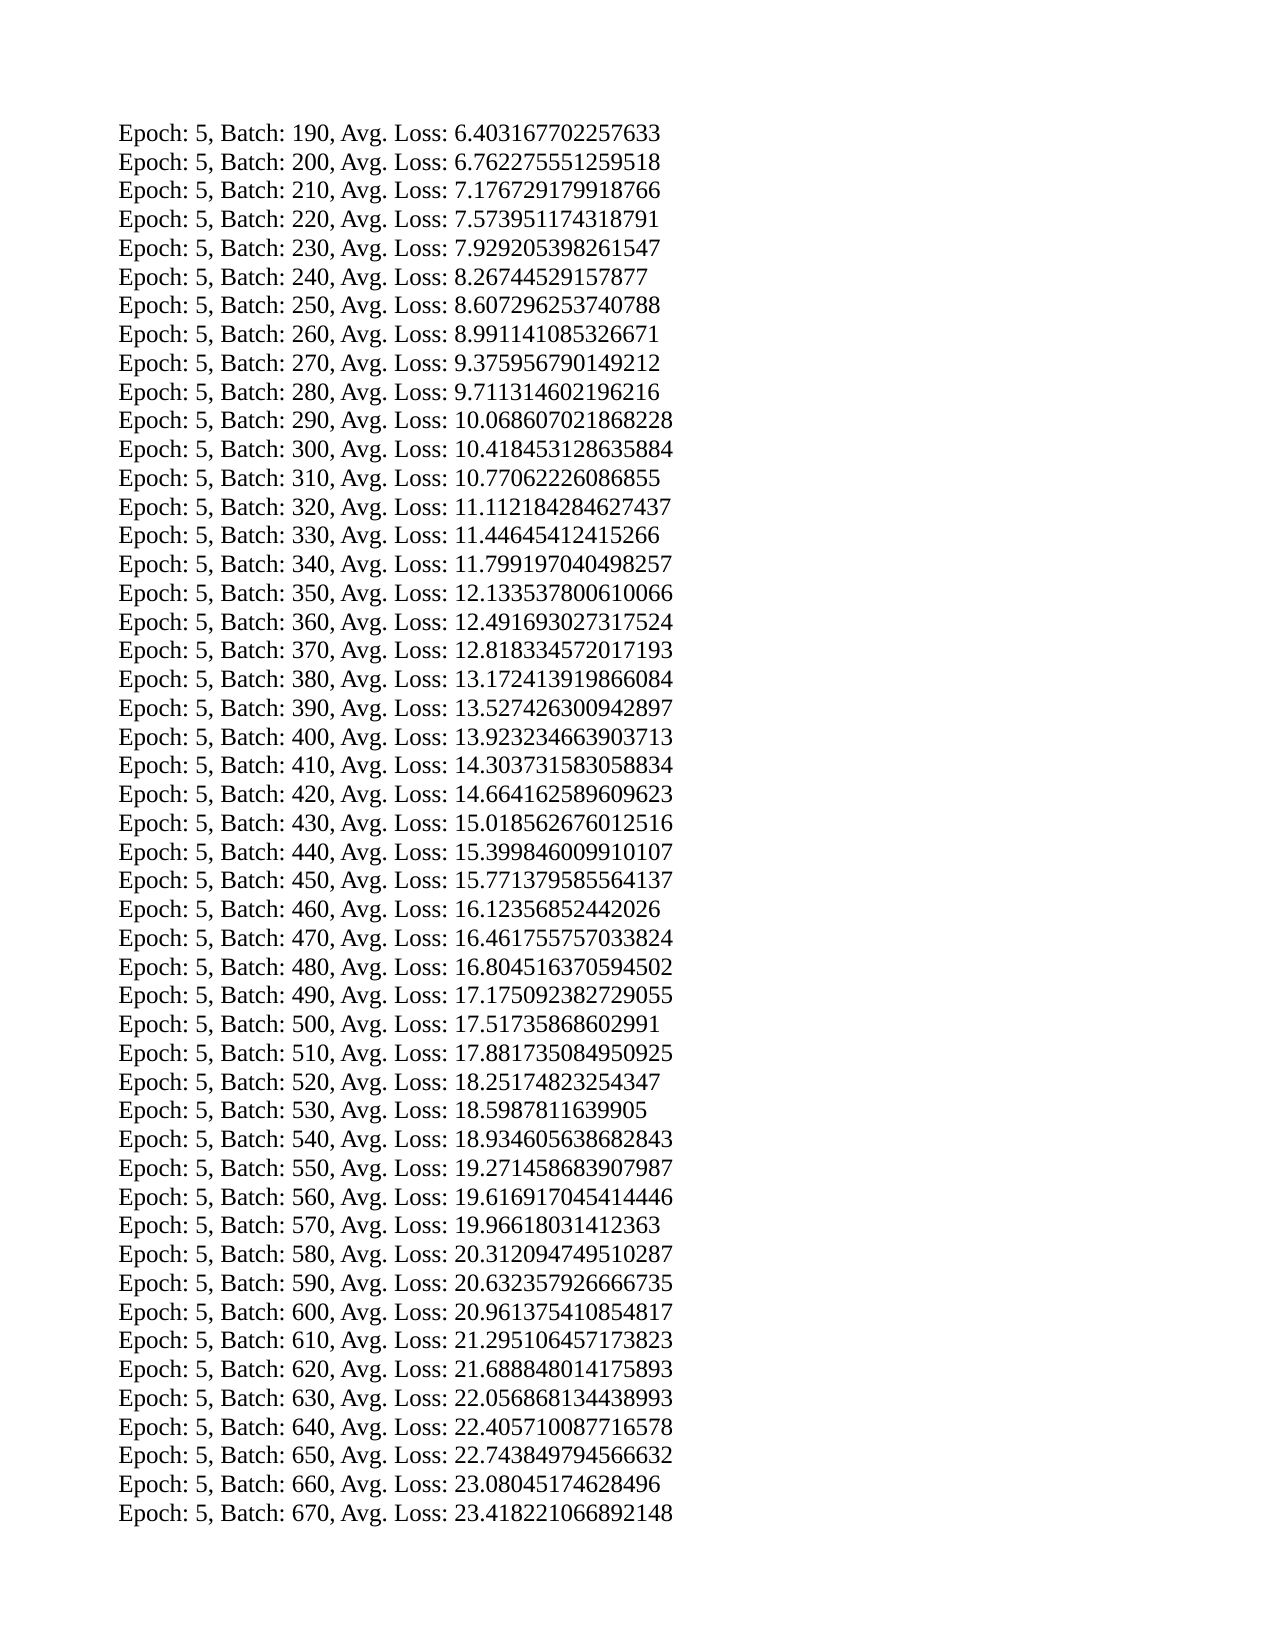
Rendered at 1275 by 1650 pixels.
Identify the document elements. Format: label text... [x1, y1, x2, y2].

text Epoch: 5, Batch: 370, Avg. Loss: 12.818334572017193 [118, 636, 1157, 664]
text Epoch: 5, Batch: 520, Avg. Loss: 18.25174823254347 [118, 1067, 1157, 1096]
text Epoch: 5, Batch: 420, Avg. Loss: 14.664162589609623 [118, 779, 1157, 808]
text Epoch: 5, Batch: 350, Avg. Loss: 12.133537800610066 [118, 578, 1157, 607]
text Epoch: 5, Batch: 560, Avg. Loss: 19.616917045414446 [118, 1182, 1157, 1211]
text Epoch: 5, Batch: 200, Avg. Loss: 6.762275551259518 [118, 147, 1157, 176]
text Epoch: 5, Batch: 540, Avg. Loss: 18.934605638682843 [118, 1124, 1157, 1153]
text Epoch: 5, Batch: 580, Avg. Loss: 20.312094749510287 [118, 1239, 1157, 1268]
text Epoch: 5, Batch: 250, Avg. Loss: 8.607296253740788 [118, 291, 1157, 319]
text Epoch: 5, Batch: 320, Avg. Loss: 11.112184284627437 [118, 492, 1157, 521]
text Epoch: 5, Batch: 470, Avg. Loss: 16.461755757033824 [118, 923, 1157, 952]
text Epoch: 5, Batch: 650, Avg. Loss: 22.743849794566632 [118, 1441, 1157, 1469]
text Epoch: 5, Batch: 280, Avg. Loss: 9.711314602196216 [118, 377, 1157, 406]
text Epoch: 5, Batch: 620, Avg. Loss: 21.688848014175893 [118, 1354, 1157, 1383]
text Epoch: 5, Batch: 660, Avg. Loss: 23.08045174628496 [118, 1469, 1157, 1498]
text Epoch: 5, Batch: 490, Avg. Loss: 17.175092382729055 [118, 981, 1157, 1009]
text Epoch: 5, Batch: 210, Avg. Loss: 7.176729179918766 [118, 176, 1157, 204]
text Epoch: 5, Batch: 640, Avg. Loss: 22.405710087716578 [118, 1412, 1157, 1441]
text Epoch: 5, Batch: 400, Avg. Loss: 13.923234663903713 [118, 722, 1157, 751]
text Epoch: 5, Batch: 430, Avg. Loss: 15.018562676012516 [118, 808, 1157, 837]
text Epoch: 5, Batch: 410, Avg. Loss: 14.303731583058834 [118, 751, 1157, 779]
text Epoch: 5, Batch: 500, Avg. Loss: 17.51735868602991 [118, 1009, 1157, 1038]
text Epoch: 5, Batch: 600, Avg. Loss: 20.961375410854817 [118, 1297, 1157, 1326]
text Epoch: 5, Batch: 390, Avg. Loss: 13.527426300942897 [118, 693, 1157, 722]
text Epoch: 5, Batch: 330, Avg. Loss: 11.44645412415266 [118, 521, 1157, 549]
text Epoch: 5, Batch: 220, Avg. Loss: 7.573951174318791 [118, 204, 1157, 233]
text Epoch: 5, Batch: 240, Avg. Loss: 8.26744529157877 [118, 262, 1157, 291]
text Epoch: 5, Batch: 570, Avg. Loss: 19.96618031412363 [118, 1211, 1157, 1239]
text Epoch: 5, Batch: 460, Avg. Loss: 16.12356852442026 [118, 894, 1157, 923]
text Epoch: 5, Batch: 230, Avg. Loss: 7.929205398261547 [118, 233, 1157, 262]
text Epoch: 5, Batch: 270, Avg. Loss: 9.375956790149212 [118, 348, 1157, 377]
text Epoch: 5, Batch: 670, Avg. Loss: 23.418221066892148 [118, 1498, 1157, 1527]
text Epoch: 5, Batch: 440, Avg. Loss: 15.399846009910107 [118, 837, 1157, 866]
text Epoch: 5, Batch: 360, Avg. Loss: 12.491693027317524 [118, 607, 1157, 636]
text Epoch: 5, Batch: 590, Avg. Loss: 20.632357926666735 [118, 1268, 1157, 1297]
text Epoch: 5, Batch: 260, Avg. Loss: 8.991141085326671 [118, 319, 1157, 348]
text Epoch: 5, Batch: 610, Avg. Loss: 21.295106457173823 [118, 1326, 1157, 1354]
text Epoch: 5, Batch: 190, Avg. Loss: 6.403167702257633 [118, 118, 1157, 147]
text Epoch: 5, Batch: 530, Avg. Loss: 18.5987811639905 [118, 1096, 1157, 1124]
text Epoch: 5, Batch: 450, Avg. Loss: 15.771379585564137 [118, 866, 1157, 894]
text Epoch: 5, Batch: 630, Avg. Loss: 22.056868134438993 [118, 1383, 1157, 1412]
text Epoch: 5, Batch: 300, Avg. Loss: 10.418453128635884 [118, 434, 1157, 463]
text Epoch: 5, Batch: 380, Avg. Loss: 13.172413919866084 [118, 664, 1157, 693]
text Epoch: 5, Batch: 310, Avg. Loss: 10.77062226086855 [118, 463, 1157, 492]
text Epoch: 5, Batch: 510, Avg. Loss: 17.881735084950925 [118, 1038, 1157, 1067]
text Epoch: 5, Batch: 290, Avg. Loss: 10.068607021868228 [118, 406, 1157, 434]
text Epoch: 5, Batch: 480, Avg. Loss: 16.804516370594502 [118, 952, 1157, 981]
text Epoch: 5, Batch: 340, Avg. Loss: 11.799197040498257 [118, 549, 1157, 578]
text Epoch: 5, Batch: 550, Avg. Loss: 19.271458683907987 [118, 1153, 1157, 1182]
